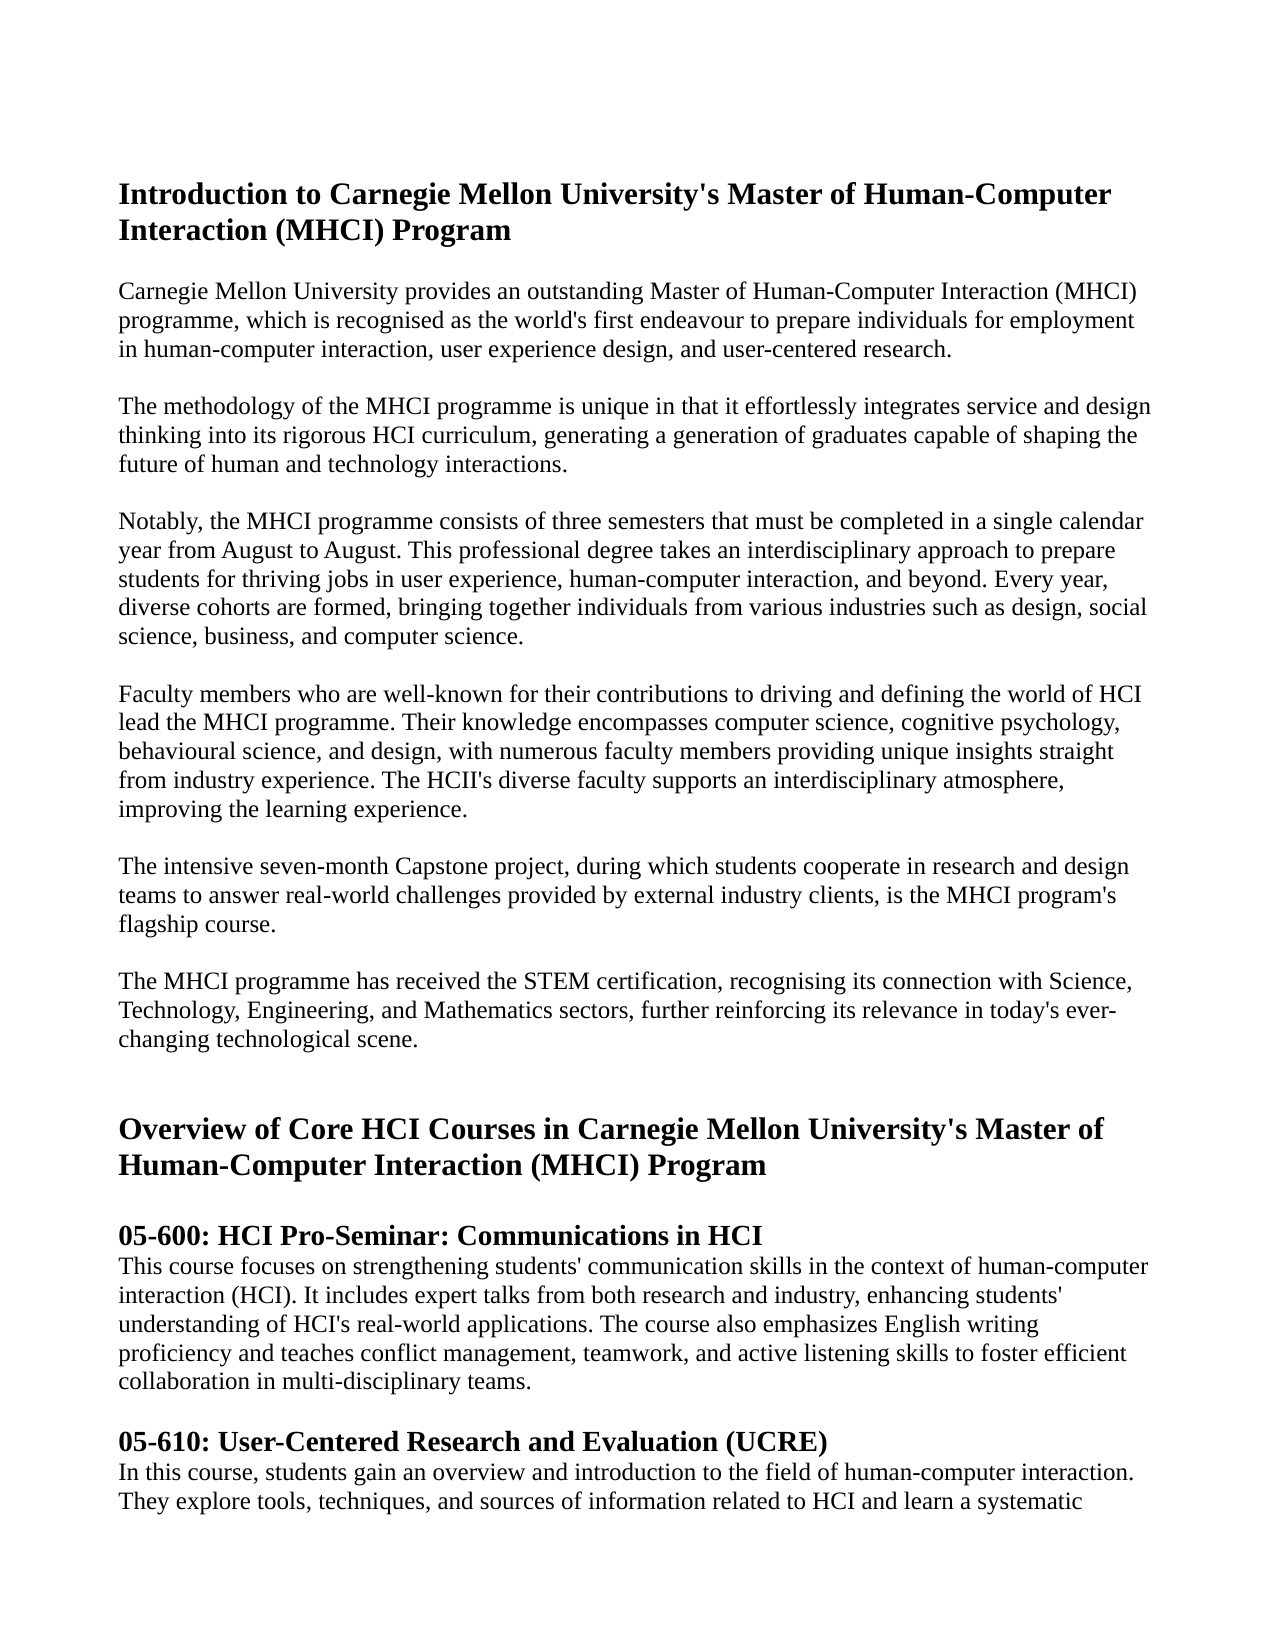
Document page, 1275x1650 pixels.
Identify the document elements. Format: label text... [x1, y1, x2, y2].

text In this course, students gain an overview and introduction to the field of human-computer interaction. They explore tools, techniques, and sources of information related to HCI and learn a systematic [118, 1457, 1157, 1515]
text 05-600: HCI Pro-Seminar: Communications in HCI [118, 1218, 1157, 1251]
text Faculty members who are well-known for their contributions to driving and defining the world of HCI lead the MHCI programme. Their knowledge encompasses computer science, cognitive psychology, behavioural science, and design, with numerous faculty members providing unique insights straight from industry experience. The HCII's diverse faculty supports an interdisciplinary atmosphere, improving the learning experience. [118, 679, 1157, 822]
text The methodology of the MHCI programme is unique in that it effortlessly integrates service and design thinking into its rigorous HCI curriculum, generating a generation of graduates capable of shaping the future of human and technology interactions. [118, 391, 1157, 477]
text Overview of Core HCI Courses in Carnegie Mellon University's Master of Human-Computer Interaction (MHCI) Program [118, 1110, 1157, 1182]
text Carnegie Mellon University provides an outstanding Master of Human-Computer Interaction (MHCI) programme, which is recognised as the world's first endeavour to prepare individuals for employment in human-computer interaction, user experience design, and user-centered research. [118, 276, 1157, 362]
text Notably, the MHCI programme consists of three semesters that must be completed in a single calendar year from August to August. This professional degree takes an interdisciplinary approach to prepare students for thriving jobs in user experience, human-computer interaction, and beyond. Every year, diverse cohorts are formed, bringing together individuals from various industries such as design, social science, business, and computer science. [118, 506, 1157, 650]
text The intensive seven-month Capstone project, during which students cooperate in research and design teams to answer real-world challenges provided by external industry clients, is the MHCI program's flagship course. [118, 851, 1157, 937]
text This course focuses on strengthening students' communication skills in the context of human-computer interaction (HCI). It includes expert talks from both research and industry, enhancing students' understanding of HCI's real-world applications. The course also emphasizes English writing proficiency and teaches conflict management, teamwork, and active listening skills to foster efficient collaboration in multi-disciplinary teams. [118, 1251, 1157, 1395]
text The MHCI programme has received the STEM certification, recognising its connection with Science, Technology, Engineering, and Mathematics sectors, further reinforcing its relevance in today's ever-changing technological scene. [118, 966, 1157, 1110]
text Introduction to Carnegie Mellon University's Master of Human-Computer Interaction (MHCI) Program [118, 176, 1157, 247]
text 05-610: User-Centered Research and Evaluation (UCRE) [118, 1424, 1157, 1457]
